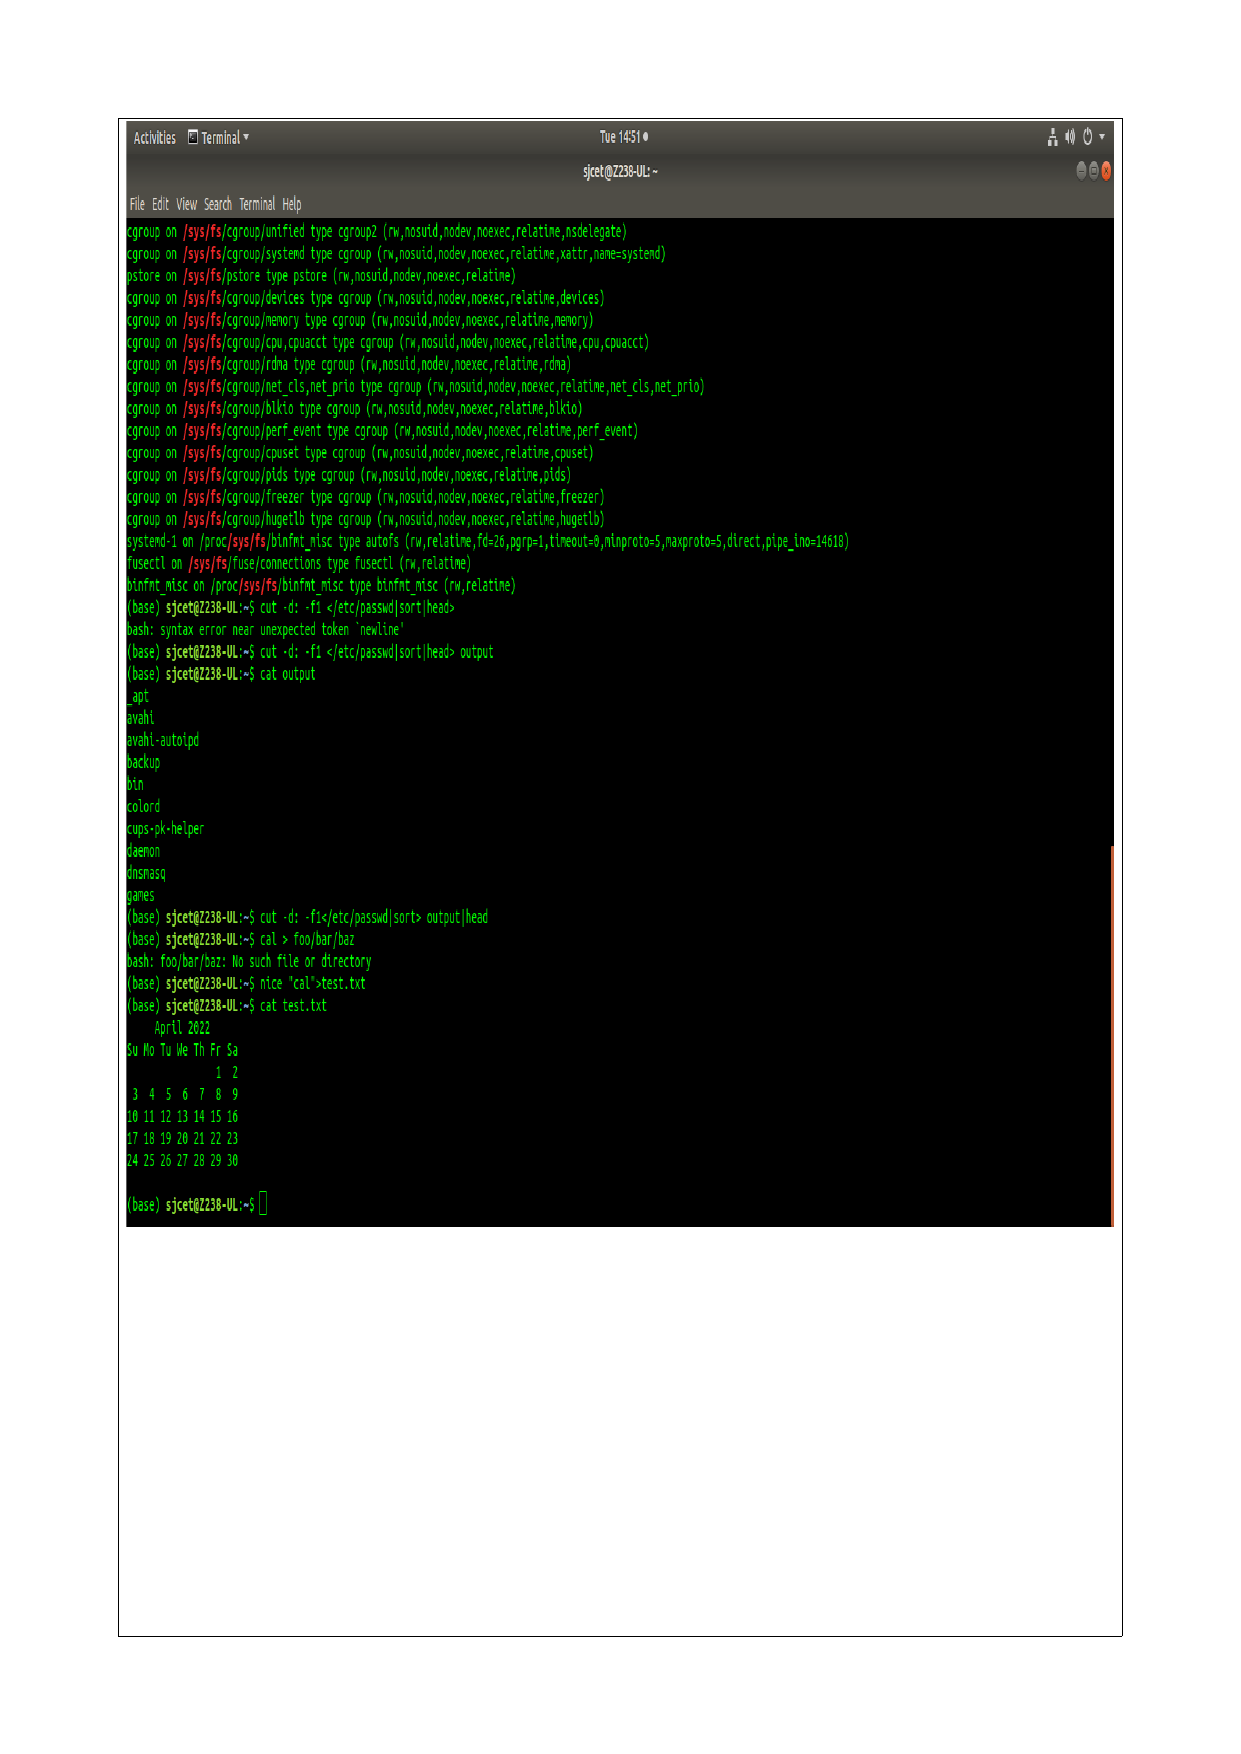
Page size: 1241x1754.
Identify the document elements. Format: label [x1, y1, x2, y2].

picture [126, 121, 1114, 1227]
